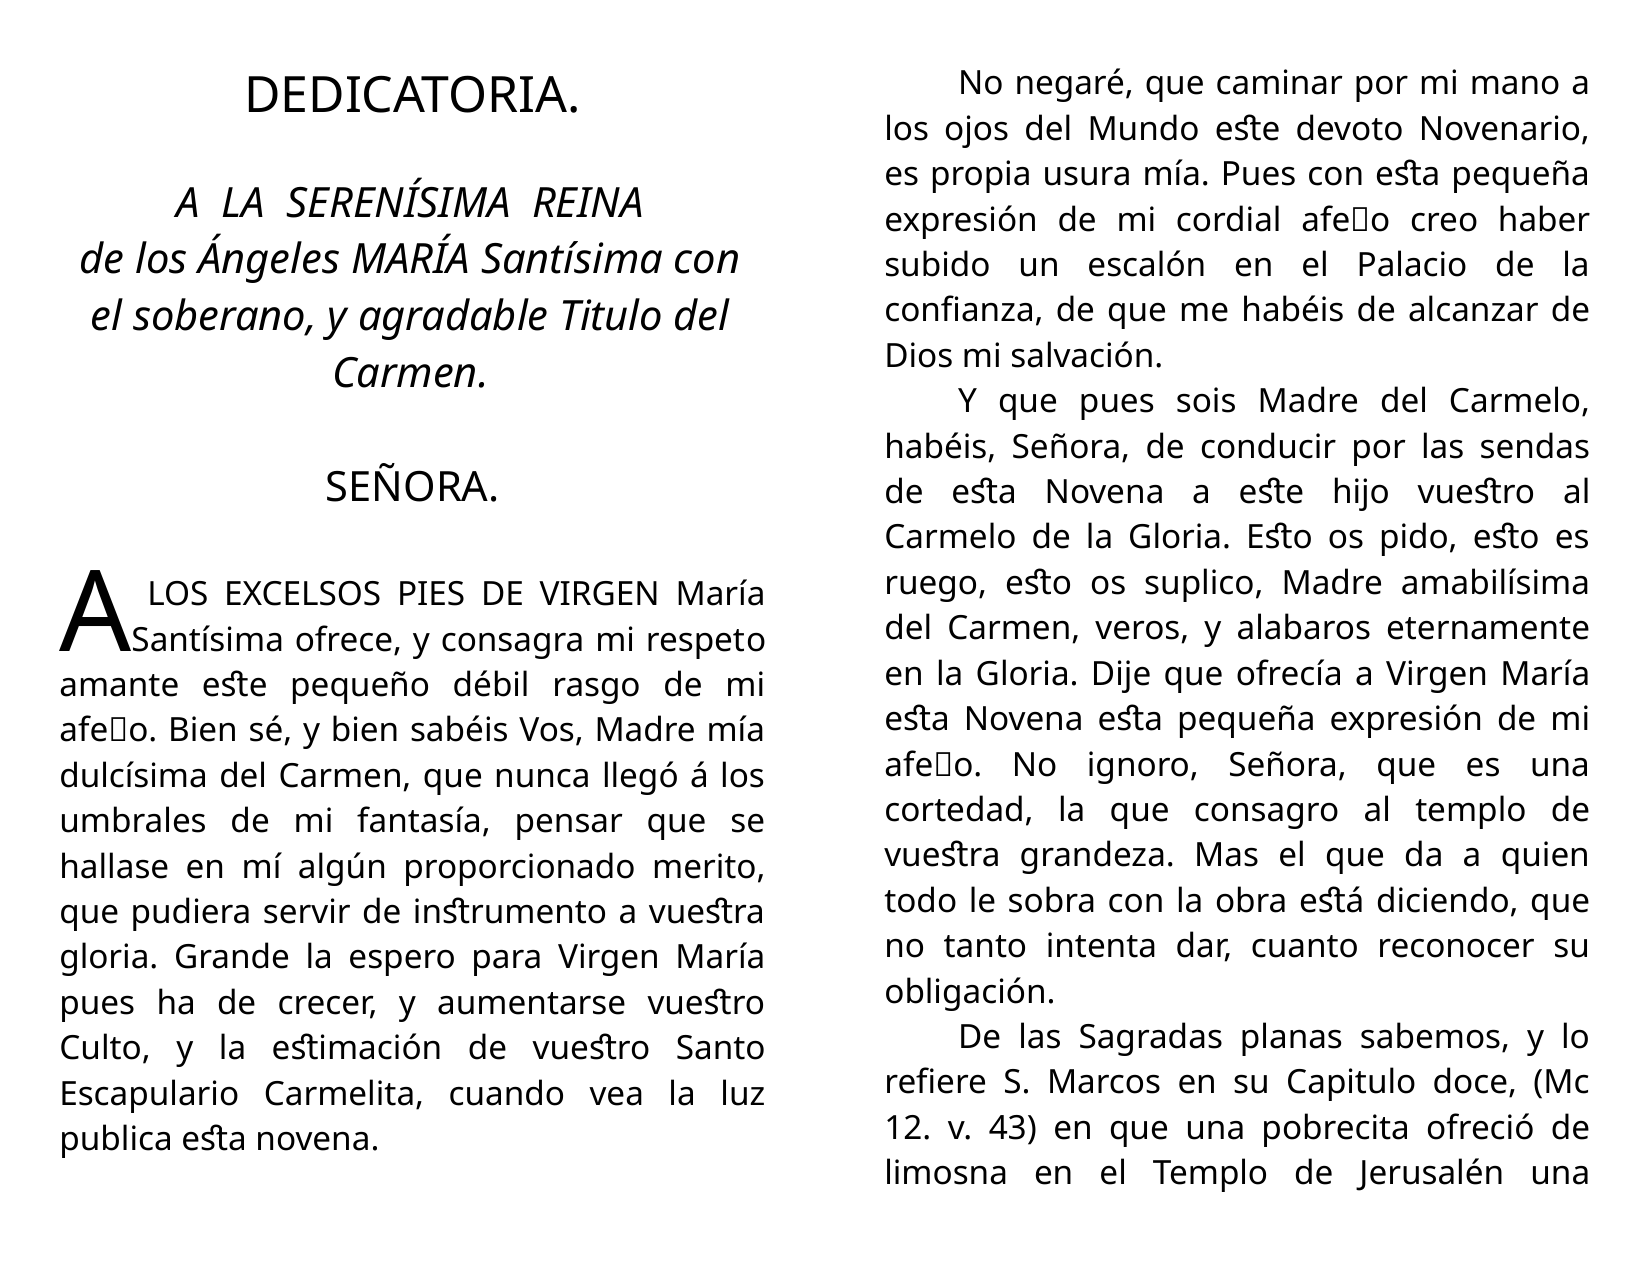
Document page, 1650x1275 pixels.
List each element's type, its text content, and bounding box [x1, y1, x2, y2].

text DEDICATORIA. [59, 59, 766, 127]
text de los Ángeles MARÍA Santísima con el soberano, y agradable Titulo del Carmen. [59, 229, 766, 400]
text A LOS EXCELSOS PIES DE VIRGEN María Santísima ofrece, y consagra mi respeto amante eﬆe pequeño débil rasgo de mi afeo. Bien sé, y bien sabéis Vos, Madre mía dulcísima del Carmen, que nunca llegó á los umbrales de mi fantasía, pensar que se hallase en mí algún proporcionado merito, que pudiera servir de inﬆrumento a vueﬆra gloria. Grande la espero para Virgen María pues ha de crecer, y aumentarse vueﬆro Culto, y la eﬆimación de vueﬆro Santo Escapulario Carmelita, cuando vea la luz publica eﬆa novena. [59, 570, 766, 1160]
text SEÑORA. [59, 456, 766, 513]
text Y que pues sois Madre del Carmelo, habéis, Señora, de conducir por las sendas de eﬆa Novena a eﬆe hijo vueﬆro al Carmelo de la Gloria. Eﬆo os pido, eﬆo es ruego, eﬆo os suplico, Madre amabilísima del Carmen, veros, y alabaros eternamente en la Gloria. Dije que ofrecía a Virgen María eﬆa Novena eﬆa pequeña expresión de mi afeo. No ignoro, Señora, que es una cortedad, la que consagro al templo de vueﬆra grandeza. Mas el que da a quien todo le sobra con la obra eﬆá diciendo, que no tanto intenta dar, cuanto reconocer su obligación. [884, 377, 1591, 1013]
text No negaré, que caminar por mi mano a los ojos del Mundo eﬆe devoto Novenario, es propia usura mía. Pues con eﬆa pequeña expresión de mi cordial afeo creo haber subido un escalón en el Palacio de la confianza, de que me habéis de alcanzar de Dios mi salvación. [884, 59, 1591, 377]
text A LA SERENÍSIMA REINA [59, 173, 766, 229]
text De las Sagradas planas sabemos, y lo refiere S. Marcos en su Capitulo doce, (Mc 12. v. 43) en que una pobrecita ofreció de limosna en el Templo de Jerusalén una [884, 1013, 1591, 1194]
